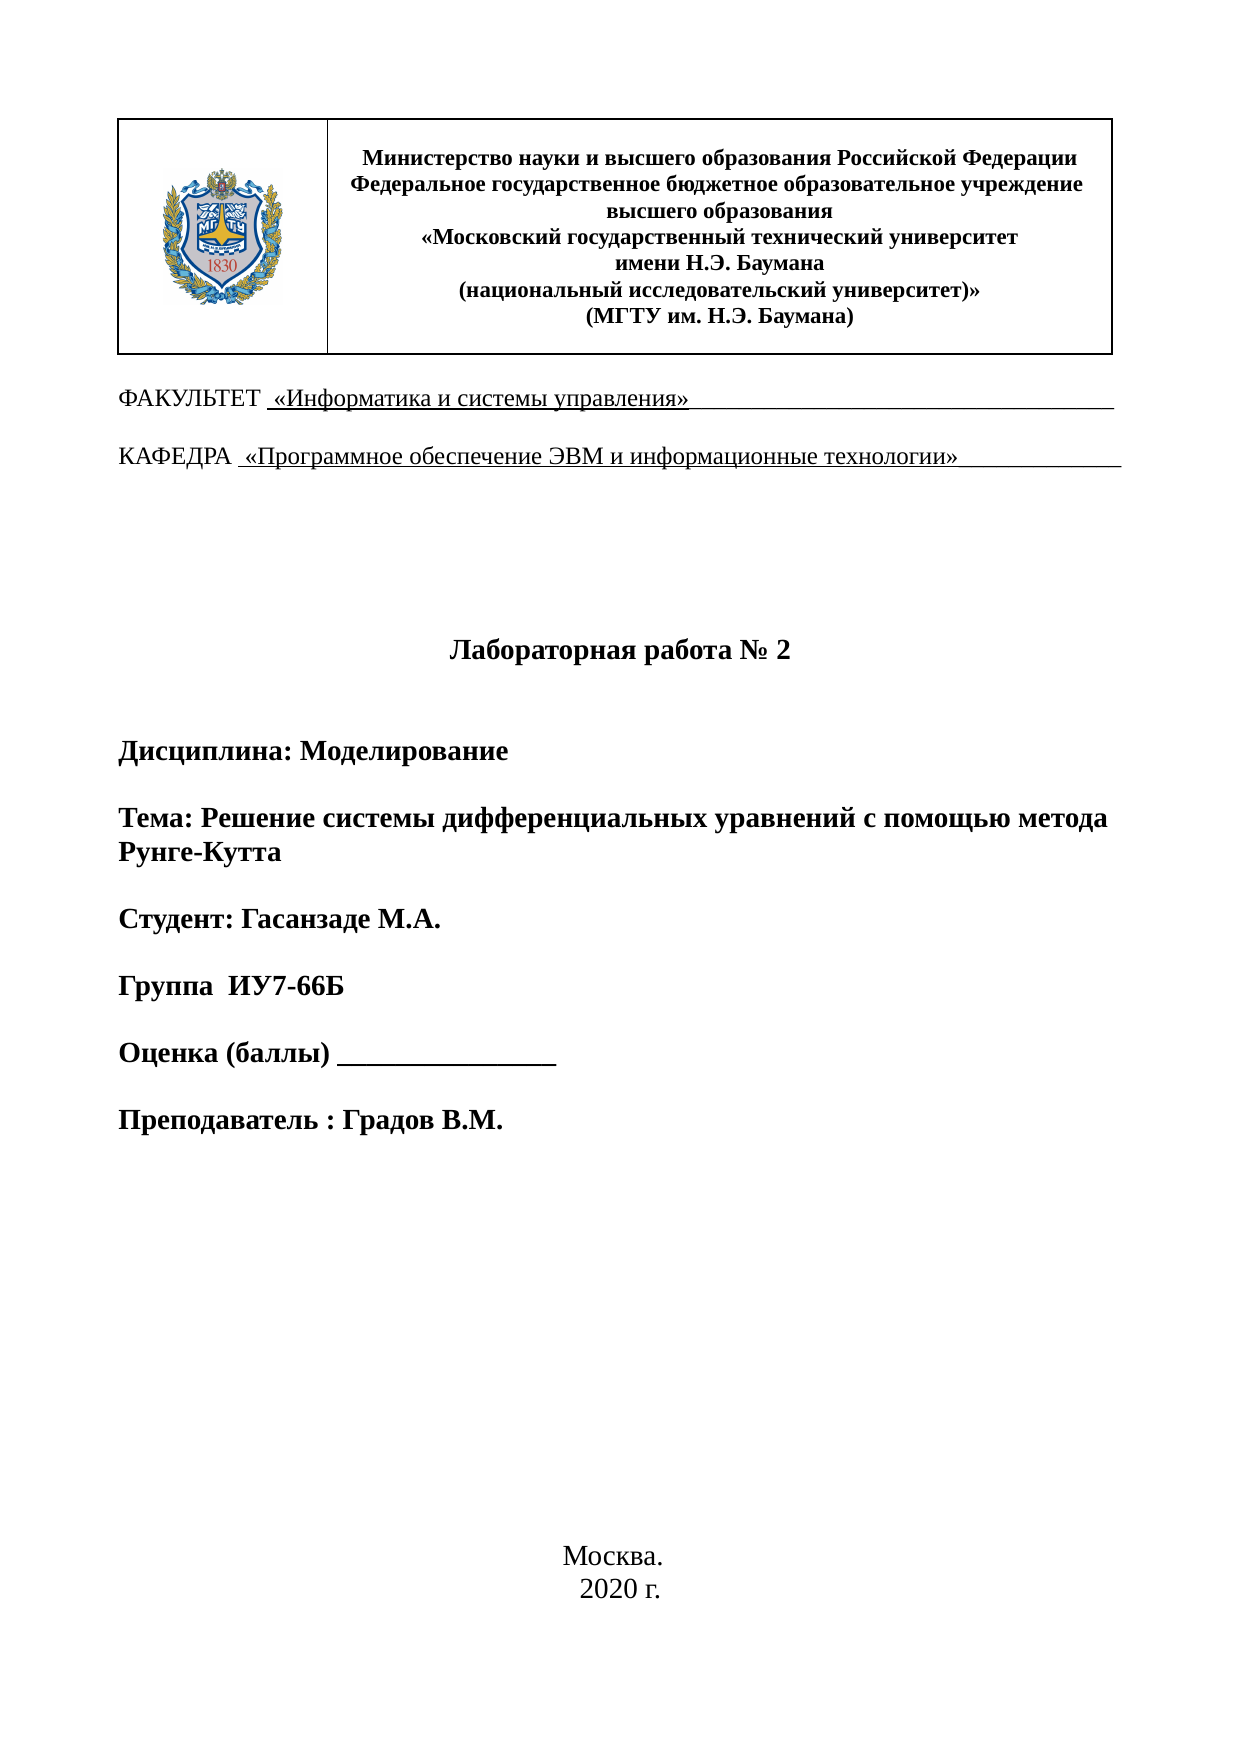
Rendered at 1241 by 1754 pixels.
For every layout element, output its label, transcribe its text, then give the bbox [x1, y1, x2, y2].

text Тема: Решение системы дифференциальных уравнений с помощью метода Рунге-Кутта [118, 800, 1122, 867]
table_header [119, 120, 327, 353]
text ФАКУЛЬТЕТ «Информатика и системы управления»__________________________________ [118, 383, 1122, 412]
text Оценка (баллы) _______________ [118, 1035, 1122, 1068]
text Группа ИУ7-66Б [118, 968, 1122, 1001]
text Москва. [118, 1538, 1122, 1572]
picture [162, 168, 283, 305]
text Дисциплина: Моделирование [118, 733, 1122, 767]
table_header Министерство науки и высшего образования Российской Федерации Федеральное государственное бюджетное образовательное учреждение высшего образования «Московский государственный технический университет имени Н.Э. Баумана (национальный исследовательский университет)» (МГТУ им. Н.Э. Баумана) [328, 120, 1111, 353]
text Лабораторная работа № 2 [118, 632, 1122, 666]
text Преподаватель : Градов В.М. [118, 1102, 1122, 1136]
text КАФЕДРА «Программное обеспечение ЭВМ и информационные технологии»_____________ [118, 441, 1122, 469]
text Студент: Гасанзаде М.А. [118, 901, 1122, 934]
text 2020 г. [118, 1572, 1122, 1605]
